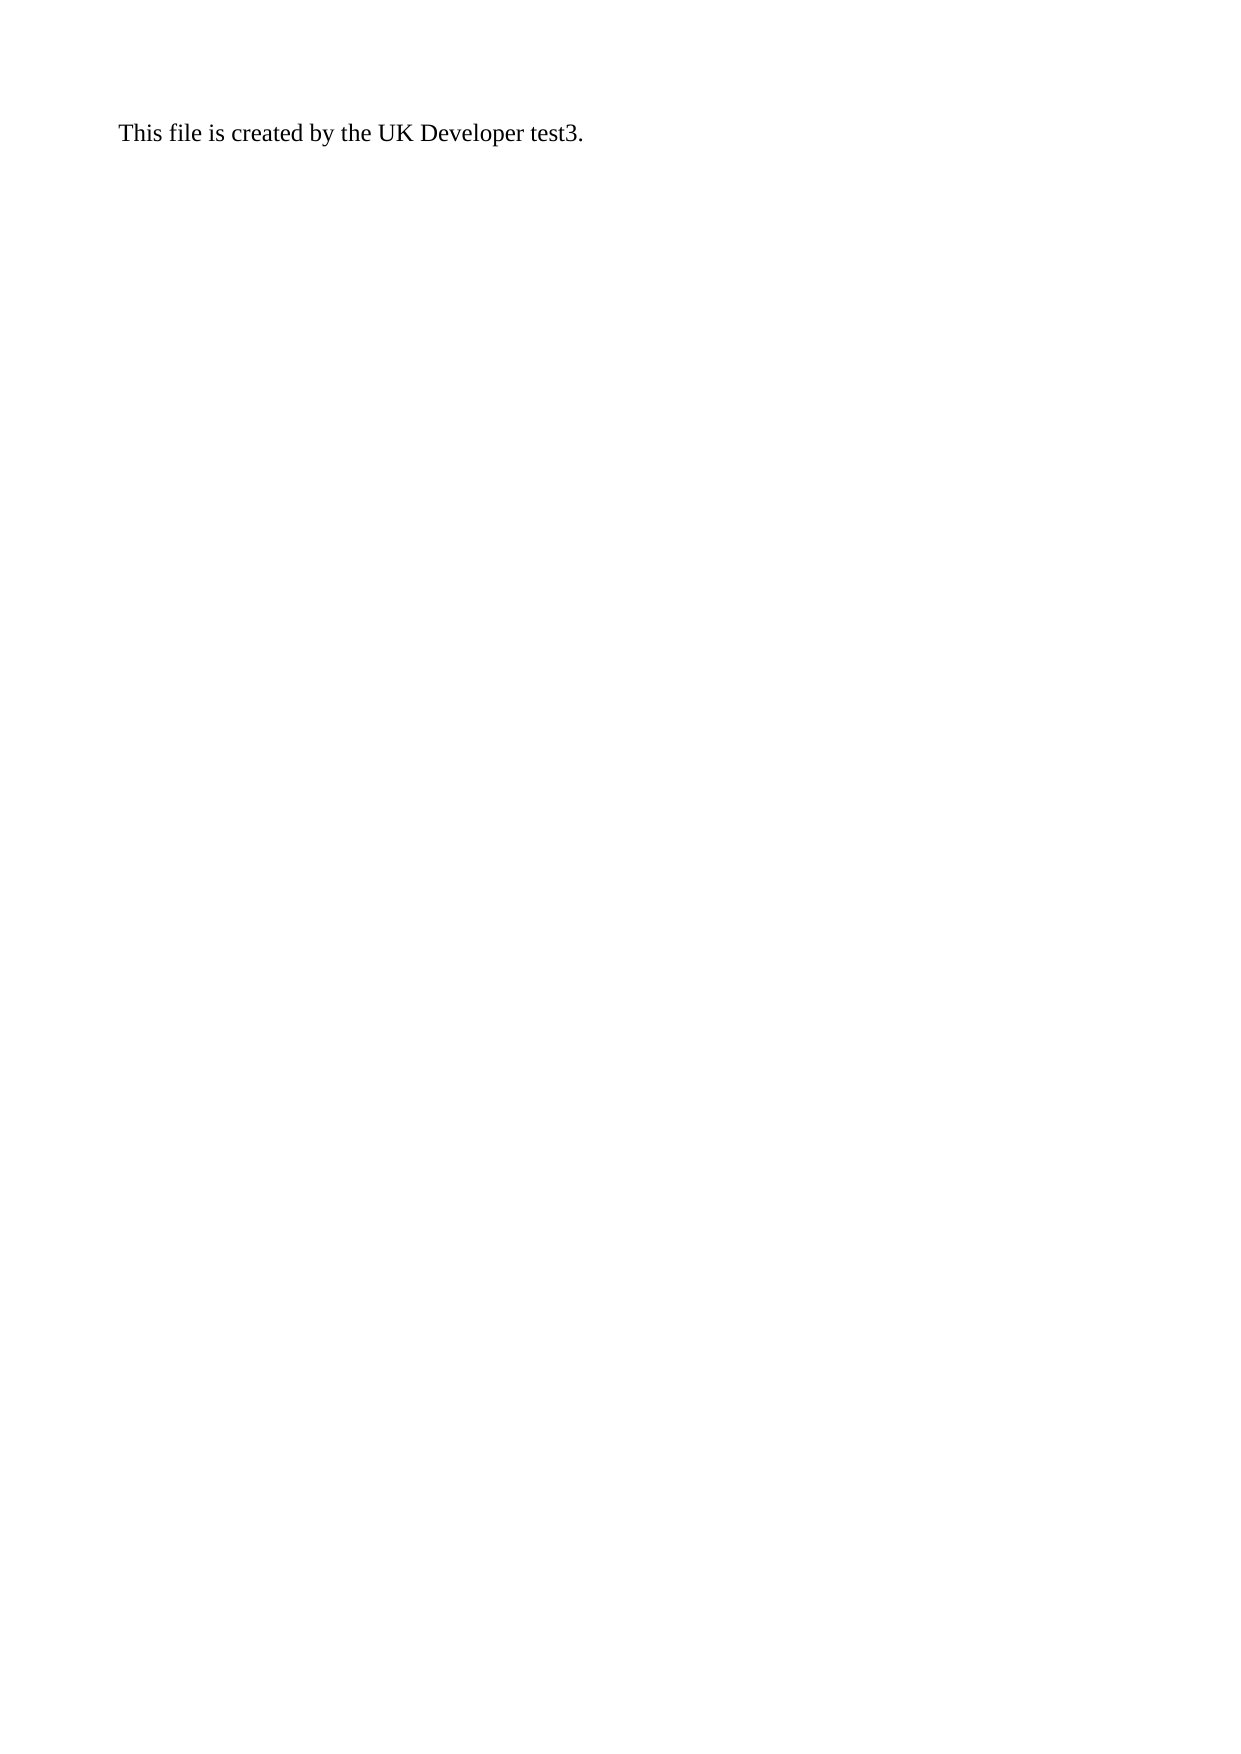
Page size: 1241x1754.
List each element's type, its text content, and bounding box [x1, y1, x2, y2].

text This file is created by the UK Developer test3. [118, 118, 1122, 147]
